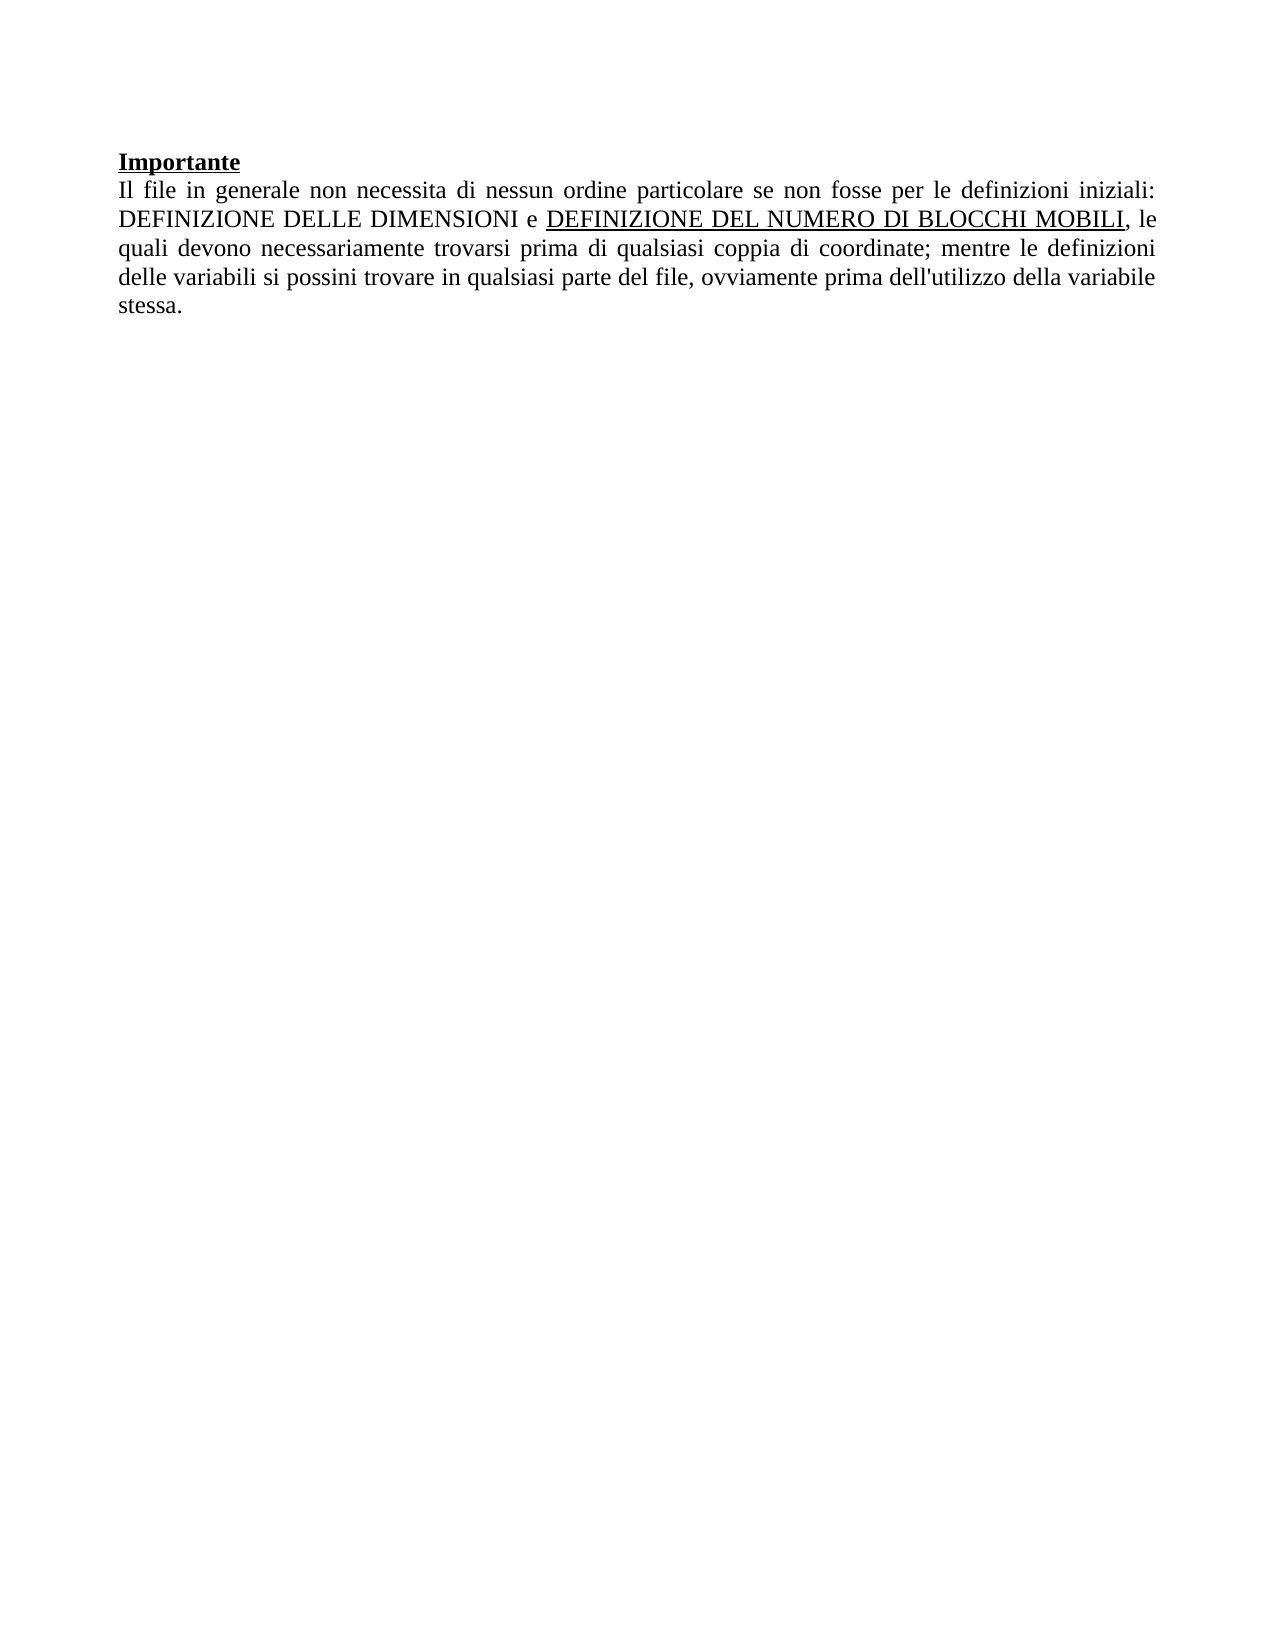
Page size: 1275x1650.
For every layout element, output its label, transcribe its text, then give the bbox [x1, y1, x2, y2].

text Importante [118, 147, 1157, 176]
text Il file in generale non necessita di nessun ordine particolare se non fosse per le definizioni iniziali: DEFINIZIONE DELLE DIMENSIONI e DEFINIZIONE DEL NUMERO DI BLOCCHI MOBILI, le quali devono necessariamente trovarsi prima di qualsiasi coppia di coordinate; mentre le definizioni delle variabili si possini trovare in qualsiasi parte del file, ovviamente prima dell'utilizzo della variabile stessa. [118, 176, 1157, 319]
